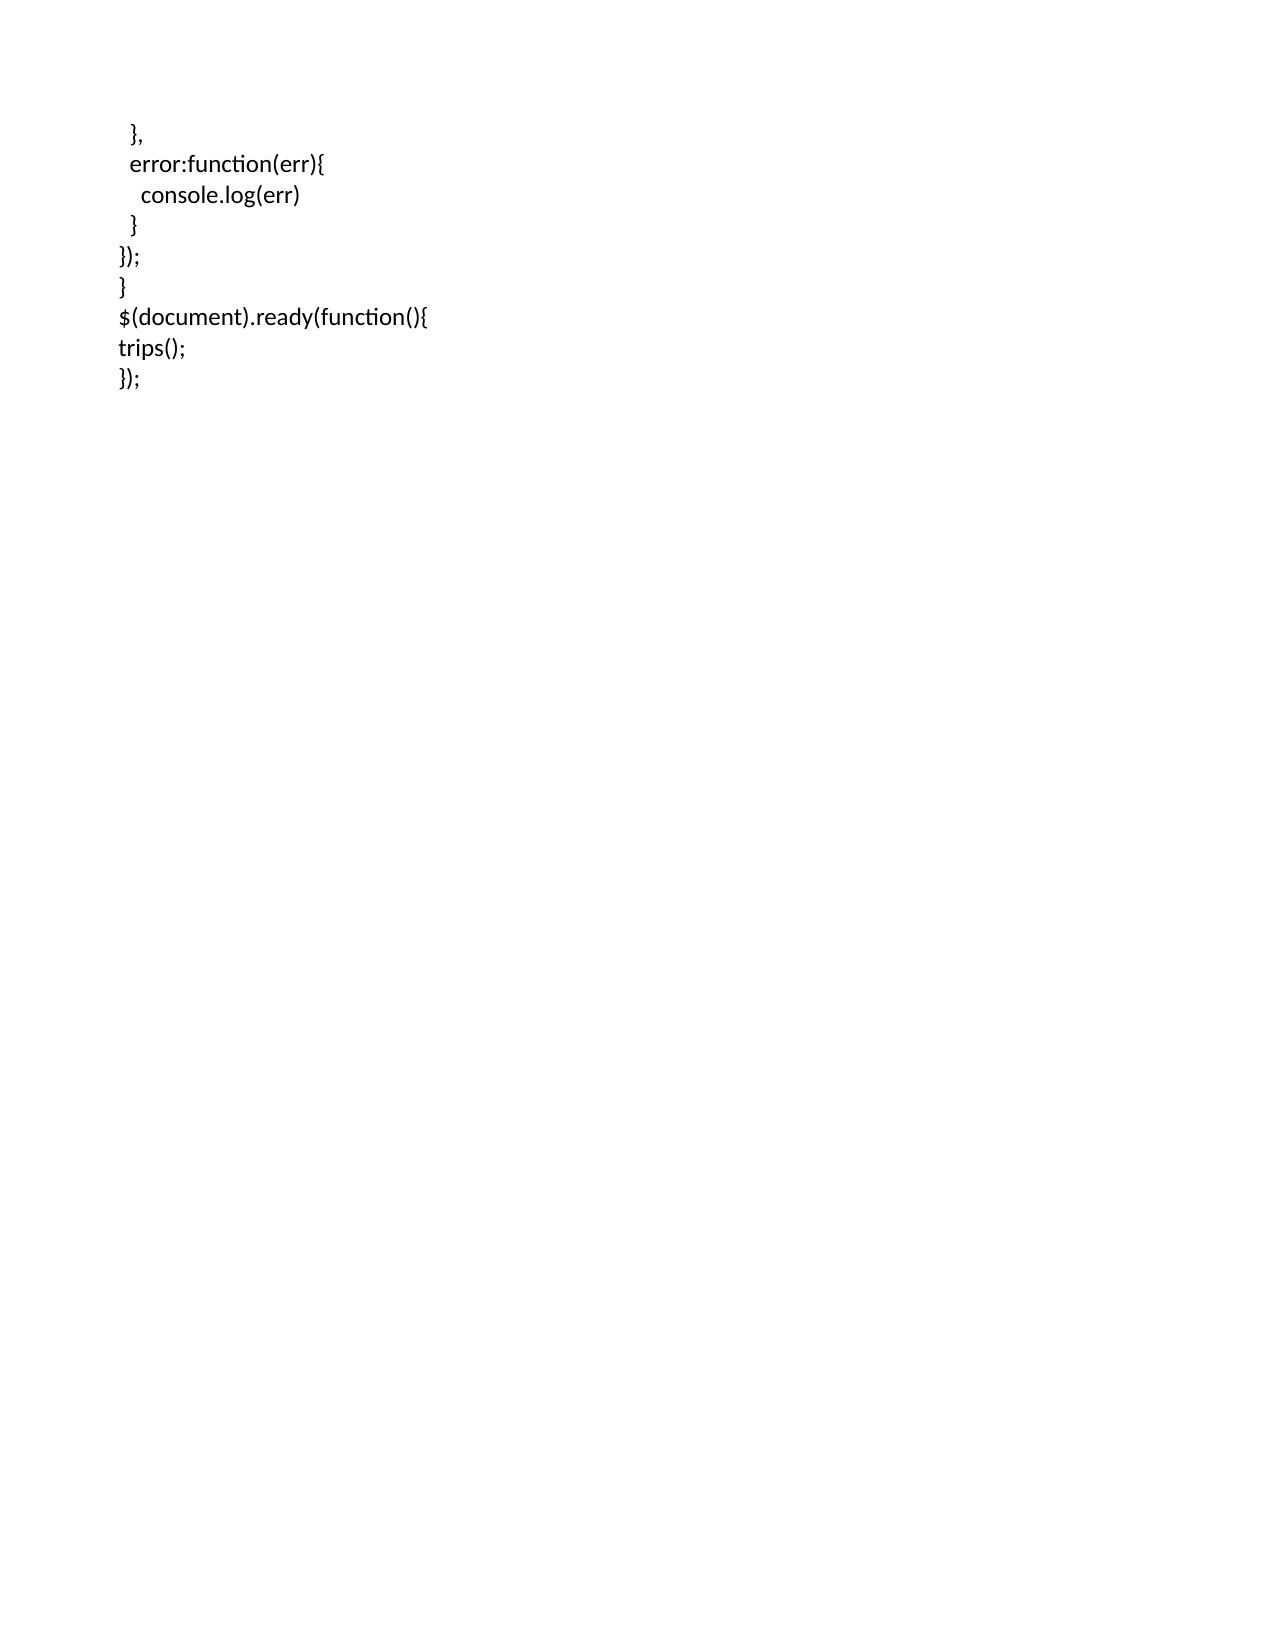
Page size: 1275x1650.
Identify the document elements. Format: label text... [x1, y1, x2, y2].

text error:function(err){ [118, 149, 1157, 179]
text }); [118, 240, 1157, 271]
text } [118, 271, 1157, 301]
text console.log(err) [118, 179, 1157, 210]
text }); [118, 362, 1157, 393]
text trips(); [118, 332, 1157, 362]
text } [118, 210, 1157, 240]
text }, [118, 118, 1157, 149]
text $(document).ready(function(){ [118, 301, 1157, 332]
